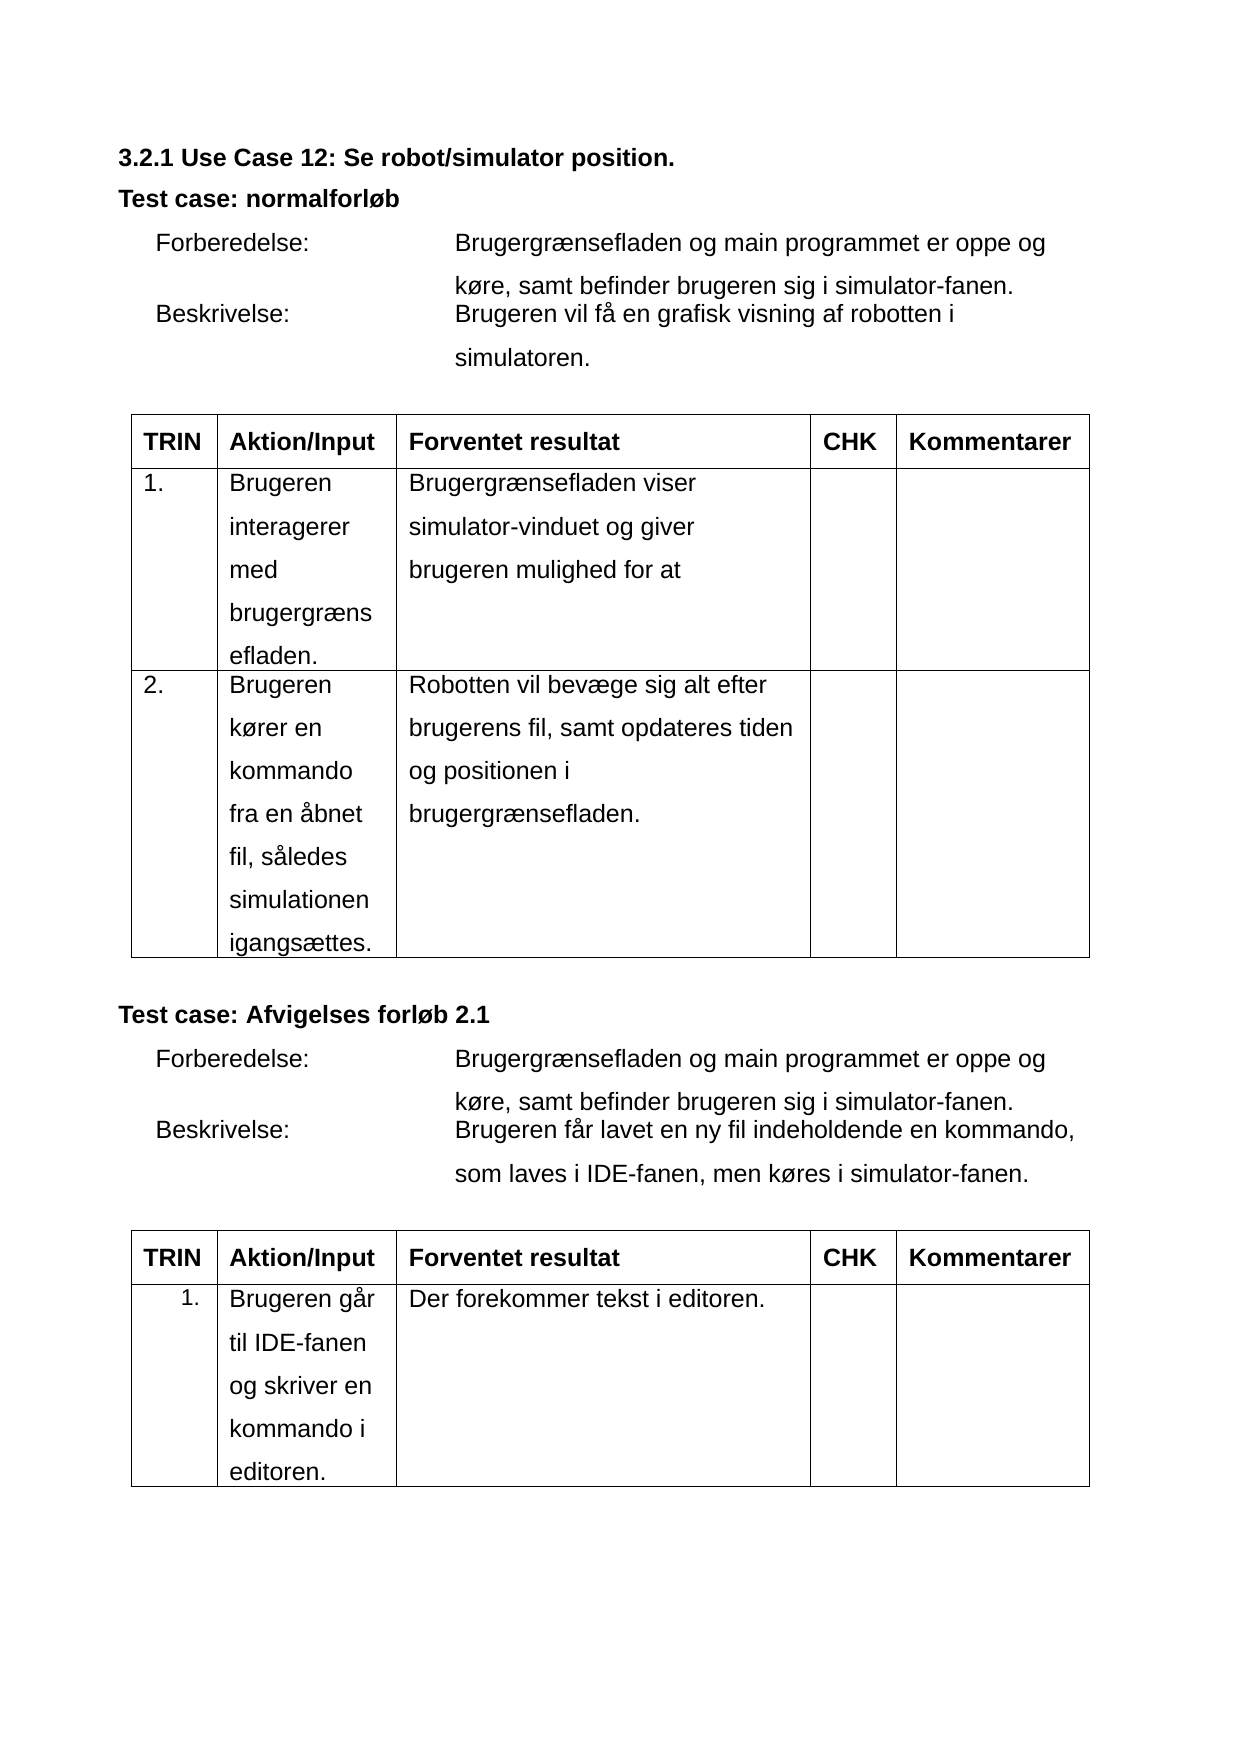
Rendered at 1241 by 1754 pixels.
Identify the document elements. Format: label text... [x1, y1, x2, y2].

table_header Brugergrænsefladen og main programmet er oppe og køre, samt befinder brugeren sig i simulator-fanen. [443, 1044, 1089, 1115]
table_header Aktion/Input [218, 1231, 396, 1284]
subtitle 3.2.1 Use Case 12: Se robot/simulator position. [118, 143, 1122, 172]
table_cell Brugeren går til IDE-fanen og skriver en kommando i editoren. [218, 1285, 396, 1486]
table_header Kommentarer [897, 1231, 1089, 1284]
table_cell [811, 1285, 896, 1486]
text Test case: normalforløb [118, 184, 1122, 213]
text Test case: Afvigelses forløb 2.1 [118, 1000, 1122, 1029]
table_header Brugergrænsefladen og main programmet er oppe og køre, samt befinder brugeren sig i simulator-fanen. [443, 228, 1089, 299]
table_header Forventet resultat [397, 415, 810, 468]
table_cell Der forekommer tekst i editoren. [397, 1285, 810, 1486]
table_header CHK [811, 1231, 896, 1284]
table_cell Robotten vil bevæge sig alt efter brugerens fil, samt opdateres tiden og positionen i brugergrænsefladen. [397, 671, 810, 957]
table_cell [811, 671, 896, 957]
table_cell [132, 1285, 217, 1486]
table_header TRIN [132, 1231, 217, 1284]
table_header Aktion/Input [218, 415, 396, 468]
table_header Kommentarer [897, 415, 1089, 468]
table_cell Beskrivelse: [144, 1115, 443, 1187]
table_header TRIN [132, 415, 217, 468]
table_cell [897, 671, 1089, 957]
table_cell [897, 1285, 1089, 1486]
table_header CHK [811, 415, 896, 468]
table_header Forberedelse: [144, 1044, 443, 1115]
table_cell [897, 469, 1089, 669]
table_cell Brugeren interagerer med brugergrænsefladen. [218, 469, 396, 669]
table_cell [132, 469, 217, 669]
table_cell [811, 469, 896, 669]
table_cell Brugergrænsefladen viser simulator-vinduet og giver brugeren mulighed for at [397, 469, 810, 669]
table_cell Brugeren får lavet en ny fil indeholdende en kommando, som laves i IDE-fanen, men køres i simulator-fanen. [443, 1115, 1089, 1187]
table_cell [132, 671, 217, 957]
table_cell Beskrivelse: [144, 299, 443, 371]
table_cell Brugeren vil få en grafisk visning af robotten i simulatoren. [443, 299, 1089, 371]
table_header Forventet resultat [397, 1231, 810, 1284]
table_header Forberedelse: [144, 228, 443, 299]
table_cell Brugeren kører en kommando fra en åbnet fil, således simulationen igangsættes. [218, 671, 396, 957]
